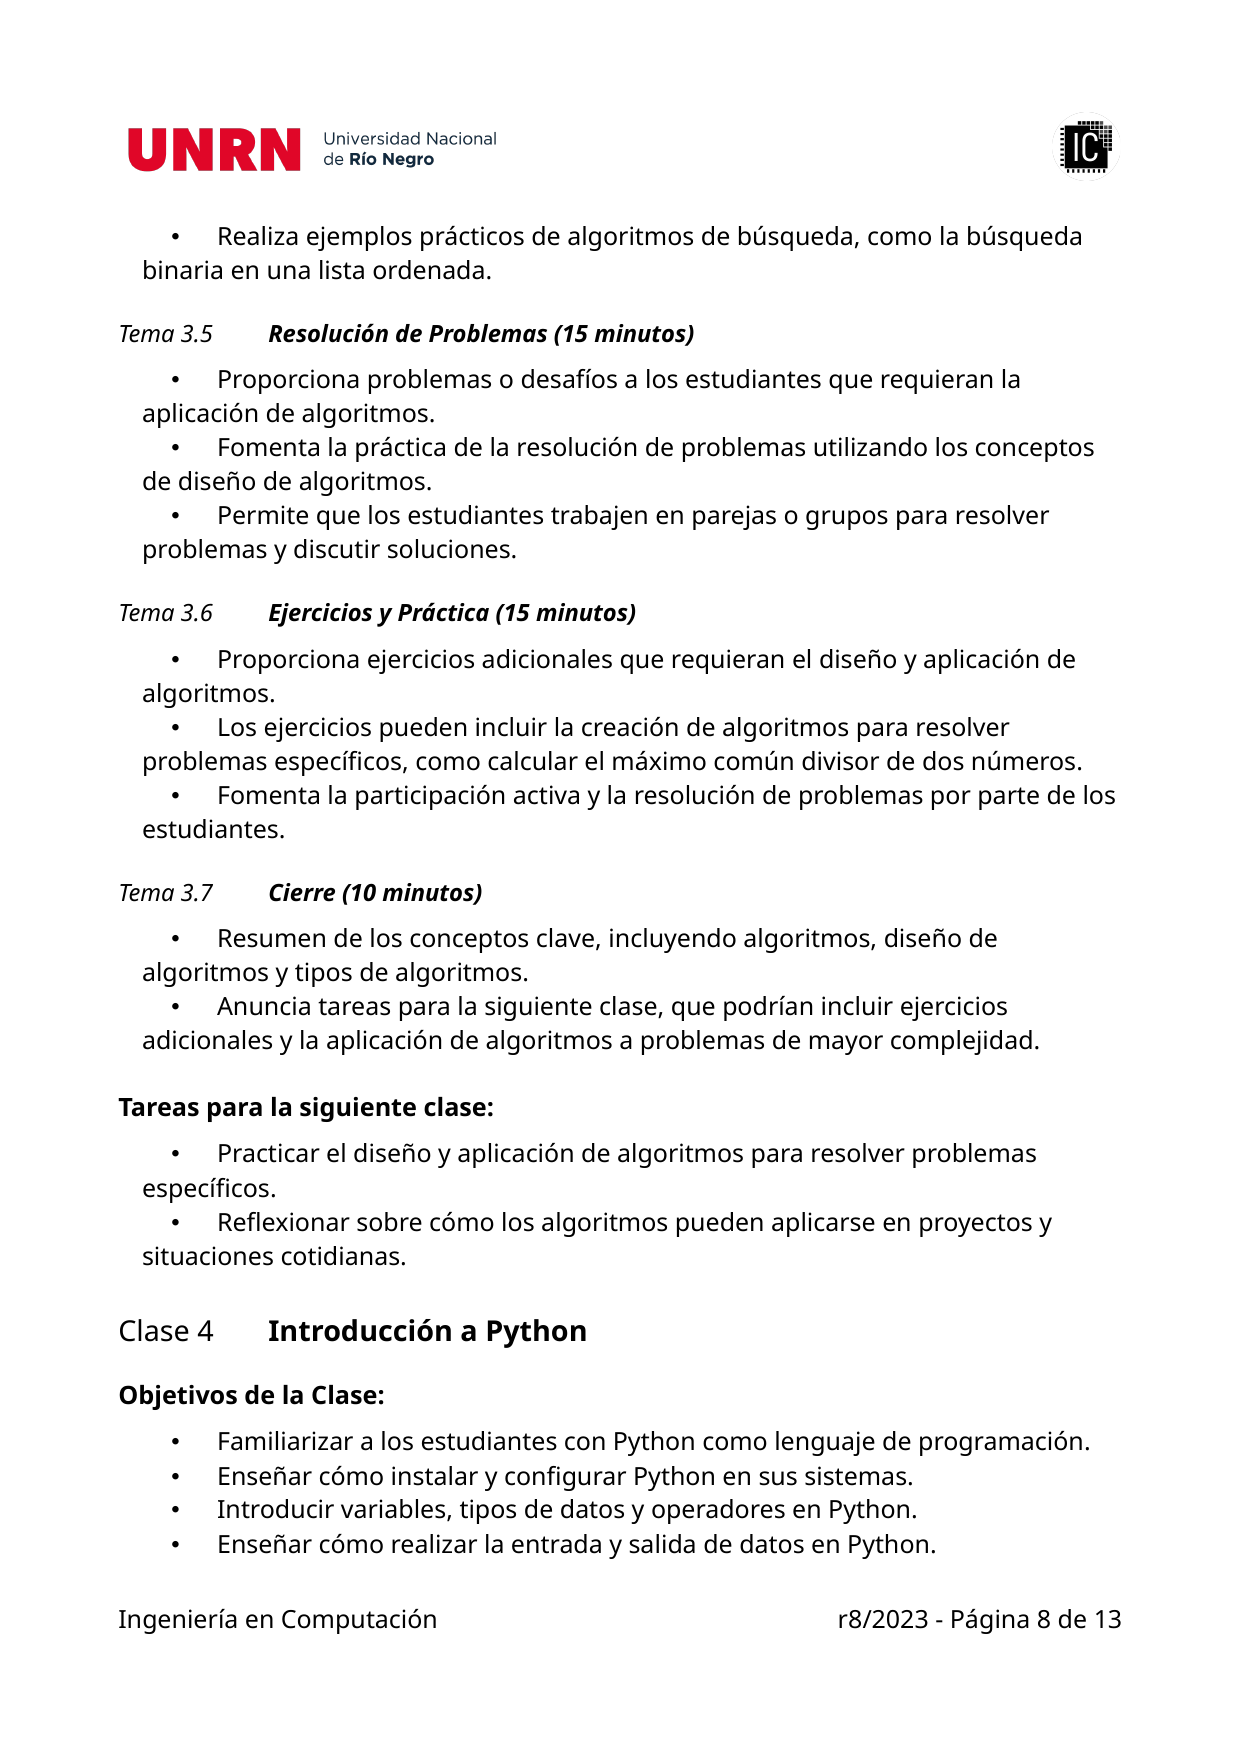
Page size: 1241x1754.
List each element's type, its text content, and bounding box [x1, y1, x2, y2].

list Permite que los estudiantes trabajen en parejas o grupos para resolver problemas y discutir soluciones. [142, 498, 1122, 566]
list Enseñar cómo realizar la entrada y salida de datos en Python. [142, 1526, 1122, 1560]
list Proporciona ejercicios adicionales que requieran el diseño y aplicación de algoritmos. [142, 641, 1122, 709]
subtitle Tareas para la siguiente clase: [118, 1089, 1122, 1124]
list Resumen de los conceptos clave, incluyendo algoritmos, diseño de algoritmos y tipos de algoritmos. [142, 921, 1122, 989]
subtitle Objetivos de la Clase: [118, 1377, 1122, 1412]
picture [1052, 112, 1121, 181]
list Fomenta la práctica de la resolución de problemas utilizando los conceptos de diseño de algoritmos. [142, 430, 1122, 498]
list Fomenta la participación activa y la resolución de problemas por parte de los estudiantes. [142, 777, 1122, 846]
subtitle Introducción a Python [118, 1311, 1122, 1350]
list Familiarizar a los estudiantes con Python como lenguaje de programación. [142, 1424, 1122, 1458]
subtitle Resolución de Problemas (15 minutos) [118, 317, 1122, 349]
list Introducir variables, tipos de datos y operadores en Python. [142, 1492, 1122, 1526]
list Practicar el diseño y aplicación de algoritmos para resolver problemas específicos. [142, 1136, 1122, 1204]
picture [118, 118, 505, 180]
subtitle Ejercicios y Práctica (15 minutos) [118, 596, 1122, 629]
list Proporciona problemas o desafíos a los estudiantes que requieran la aplicación de algoritmos. [142, 362, 1122, 430]
list Anuncia tareas para la siguiente clase, que podrían incluir ejercicios adicionales y la aplicación de algoritmos a problemas de mayor complejidad. [142, 989, 1122, 1057]
subtitle Cierre (10 minutos) [118, 876, 1122, 908]
list Los ejercicios pueden incluir la creación de algoritmos para resolver problemas específicos, como calcular el máximo común divisor de dos números. [142, 709, 1122, 777]
list Reflexionar sobre cómo los algoritmos pueden aplicarse en proyectos y situaciones cotidianas. [142, 1204, 1122, 1272]
list Enseñar cómo instalar y configurar Python en sus sistemas. [142, 1458, 1122, 1492]
list Realiza ejemplos prácticos de algoritmos de búsqueda, como la búsqueda binaria en una lista ordenada. [142, 218, 1122, 287]
